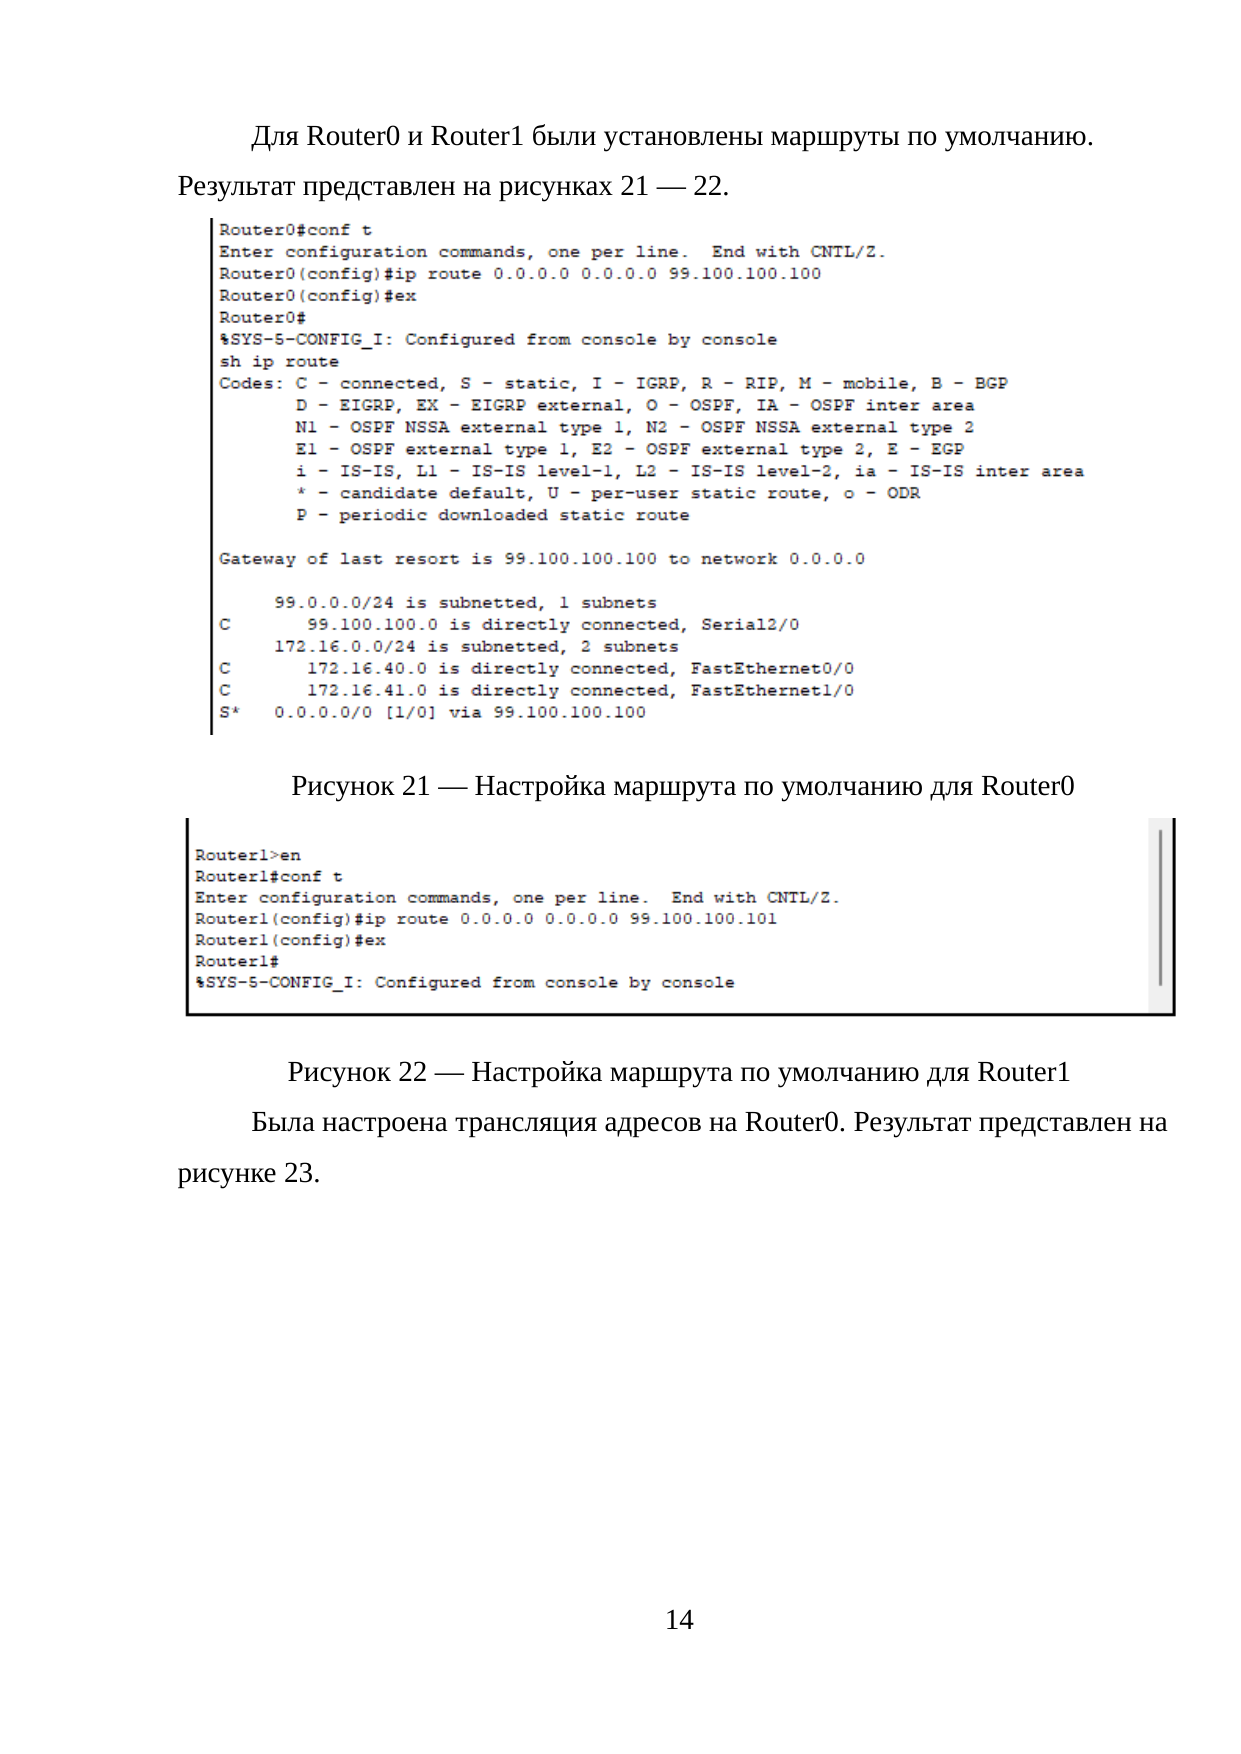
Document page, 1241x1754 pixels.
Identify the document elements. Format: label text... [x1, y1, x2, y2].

text Для Router0 и Router1 были установлены маршруты по умолчанию. Результат представлен на рисунках 21 — 22. [177, 118, 1181, 202]
text Была настроена трансляция адресов на Router0. Результат представлен на рисунке 23. [177, 1104, 1181, 1188]
picture [177, 818, 1182, 1021]
picture [210, 218, 1148, 735]
text Рисунок 22 — Настройка маршрута по умолчанию для Router1 [177, 1021, 1181, 1088]
text Рисунок 21 — Настройка маршрута по умолчанию для Router0 [177, 219, 1181, 801]
